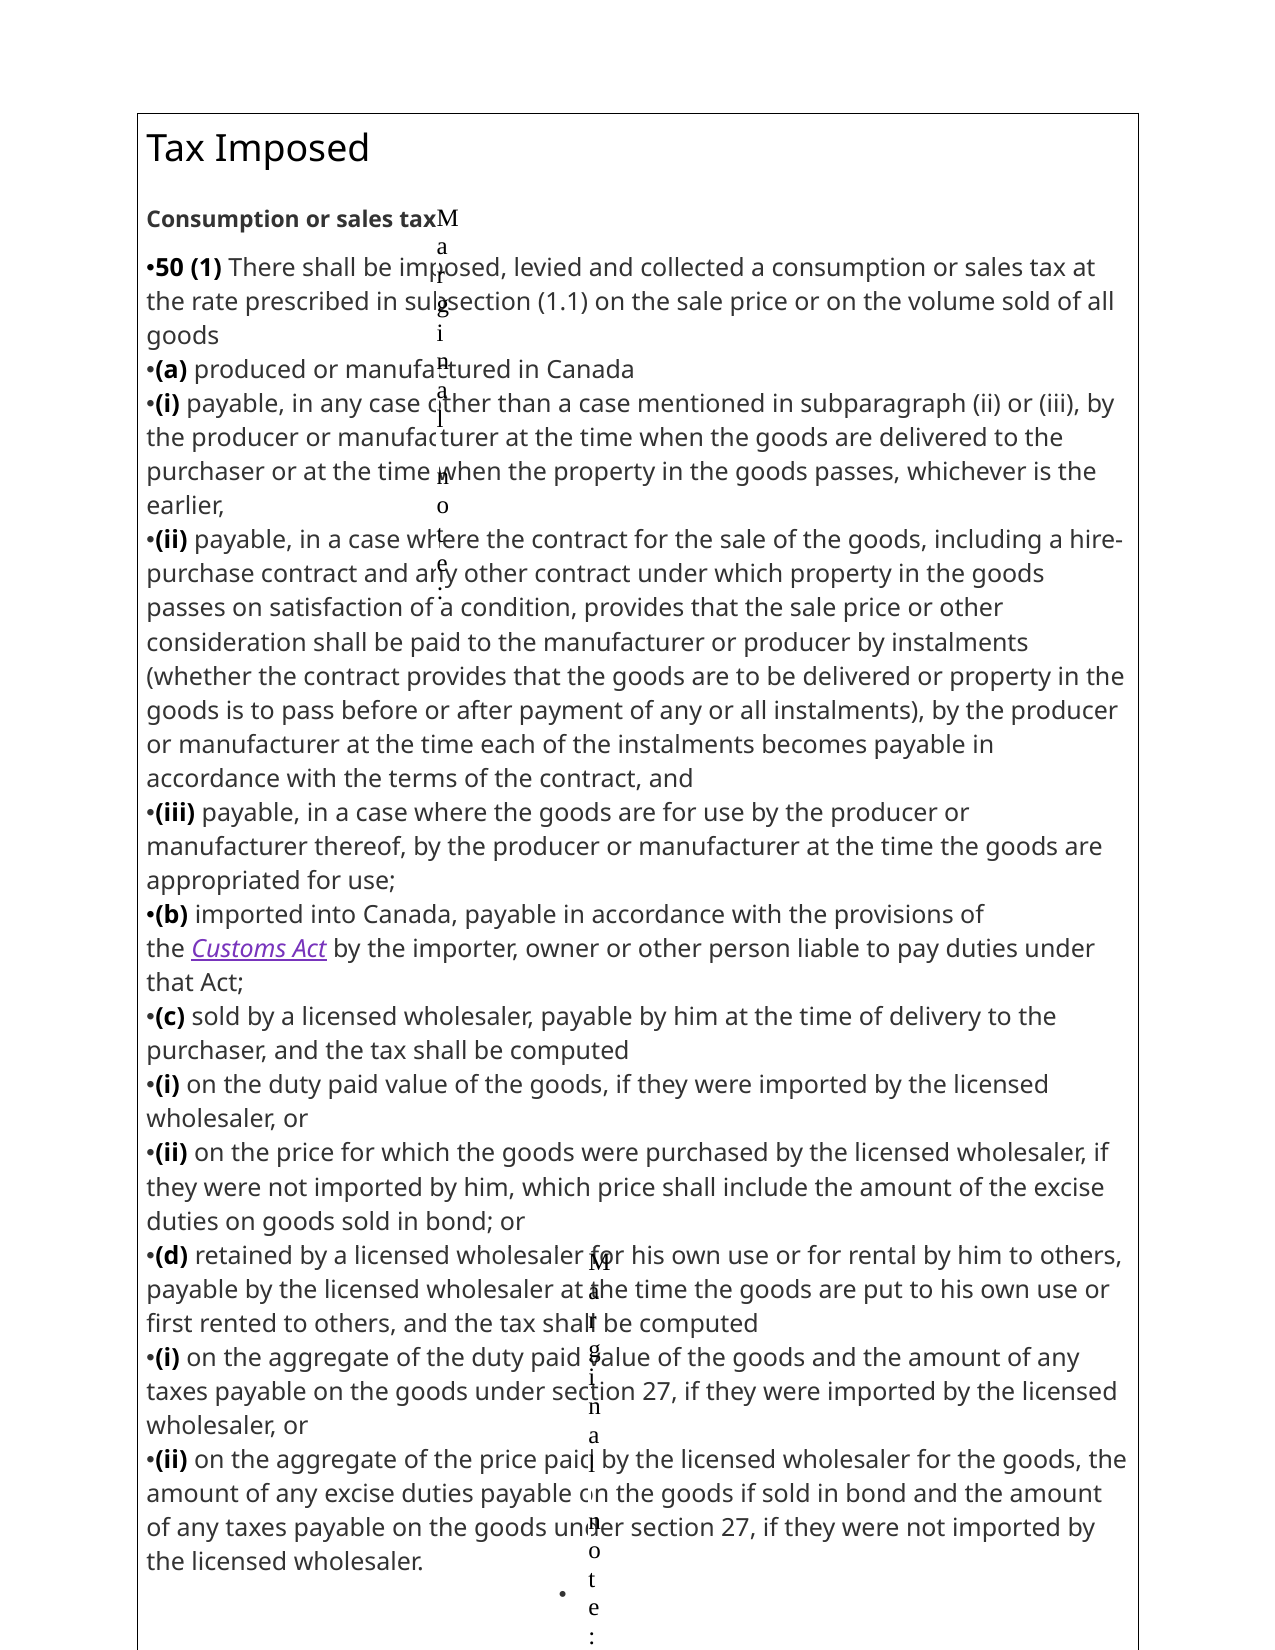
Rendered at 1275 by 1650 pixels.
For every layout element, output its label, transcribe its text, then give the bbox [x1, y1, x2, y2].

subtitle (d) retained by a licensed wholesaler for his own use or for rental by him to others, payable by the licensed wholesaler at the time the goods are put to his own use or first rented to others, and the tax shall be computed [146, 1237, 1129, 1339]
subtitle (ii) on the price for which the goods were purchased by the licensed wholesaler, if they were not imported by him, which price shall include the amount of the excise duties on goods sold in bond; or [146, 1135, 1129, 1237]
subtitle Tax Imposed [146, 121, 1129, 172]
subtitle 50 (1) There shall be imposed, levied and collected a consumption or sales tax at the rate prescribed in subsection (1.1) on the sale price or on the volume sold of all goods [146, 249, 436, 352]
subtitle (c) sold by a licensed wholesaler, payable by him at the time of delivery to the purchaser, and the tax shall be computed [146, 999, 1129, 1067]
subtitle (a) produced or manufactured in Canada [439, 352, 1129, 386]
subtitle (i) payable, in any case other than a case mentioned in subparagraph (ii) or (iii), by the producer or manufacturer at the time when the goods are delivered to the purchaser or at the time when the property in the goods passes, whichever is the earlier, [439, 386, 1129, 522]
subtitle (ii) on the aggregate of the price paid by the licensed wholesaler for the goods, the amount of any excise duties payable on the goods if sold in bond and the amount of any taxes payable on the goods under section 27, if they were not imported by the licensed wholesaler. [146, 1442, 588, 1578]
subtitle Consumption or sales tax [146, 203, 436, 234]
subtitle 50 (1) There shall be imposed, levied and collected a consumption or sales tax at the rate prescribed in subsection (1.1) on the sale price or on the volume sold of all goods [439, 249, 1129, 352]
subtitle (i) payable, in any case other than a case mentioned in subparagraph (ii) or (iii), by the producer or manufacturer at the time when the goods are delivered to the purchaser or at the time when the property in the goods passes, whichever is the earlier, [146, 386, 436, 522]
subtitle (b) imported into Canada, payable in accordance with the provisions of the Customs Act by the importer, owner or other person liable to pay duties under that Act; [146, 897, 1129, 999]
subtitle (a) produced or manufactured in Canada [146, 352, 436, 386]
subtitle (iii) payable, in a case where the goods are for use by the producer or manufacturer thereof, by the producer or manufacturer at the time the goods are appropriated for use; [146, 794, 1129, 897]
subtitle (i) on the aggregate of the duty paid value of the goods and the amount of any taxes payable on the goods under section 27, if they were imported by the licensed wholesaler, or [146, 1339, 588, 1442]
subtitle (i) on the aggregate of the duty paid value of the goods and the amount of any taxes payable on the goods under section 27, if they were imported by the licensed wholesaler, or [591, 1339, 1129, 1442]
subtitle Consumption or sales tax [439, 203, 1129, 234]
subtitle (i) on the duty paid value of the goods, if they were imported by the licensed wholesaler, or [146, 1067, 1129, 1135]
subtitle (ii) on the aggregate of the price paid by the licensed wholesaler for the goods, the amount of any excise duties payable on the goods if sold in bond and the amount of any taxes payable on the goods under section 27, if they were not imported by the licensed wholesaler. [591, 1442, 1129, 1578]
subtitle (ii) payable, in a case where the contract for the sale of the goods, including a hire-purchase contract and any other contract under which property in the goods passes on satisfaction of a condition, provides that the sale price or other consideration shall be paid to the manufacturer or producer by instalments (whether the contract provides that the goods are to be delivered or property in the goods is to pass before or after payment of any or all instalments), by the producer or manufacturer at the time each of the instalments becomes payable in accordance with the terms of the contract, and [146, 522, 1129, 794]
